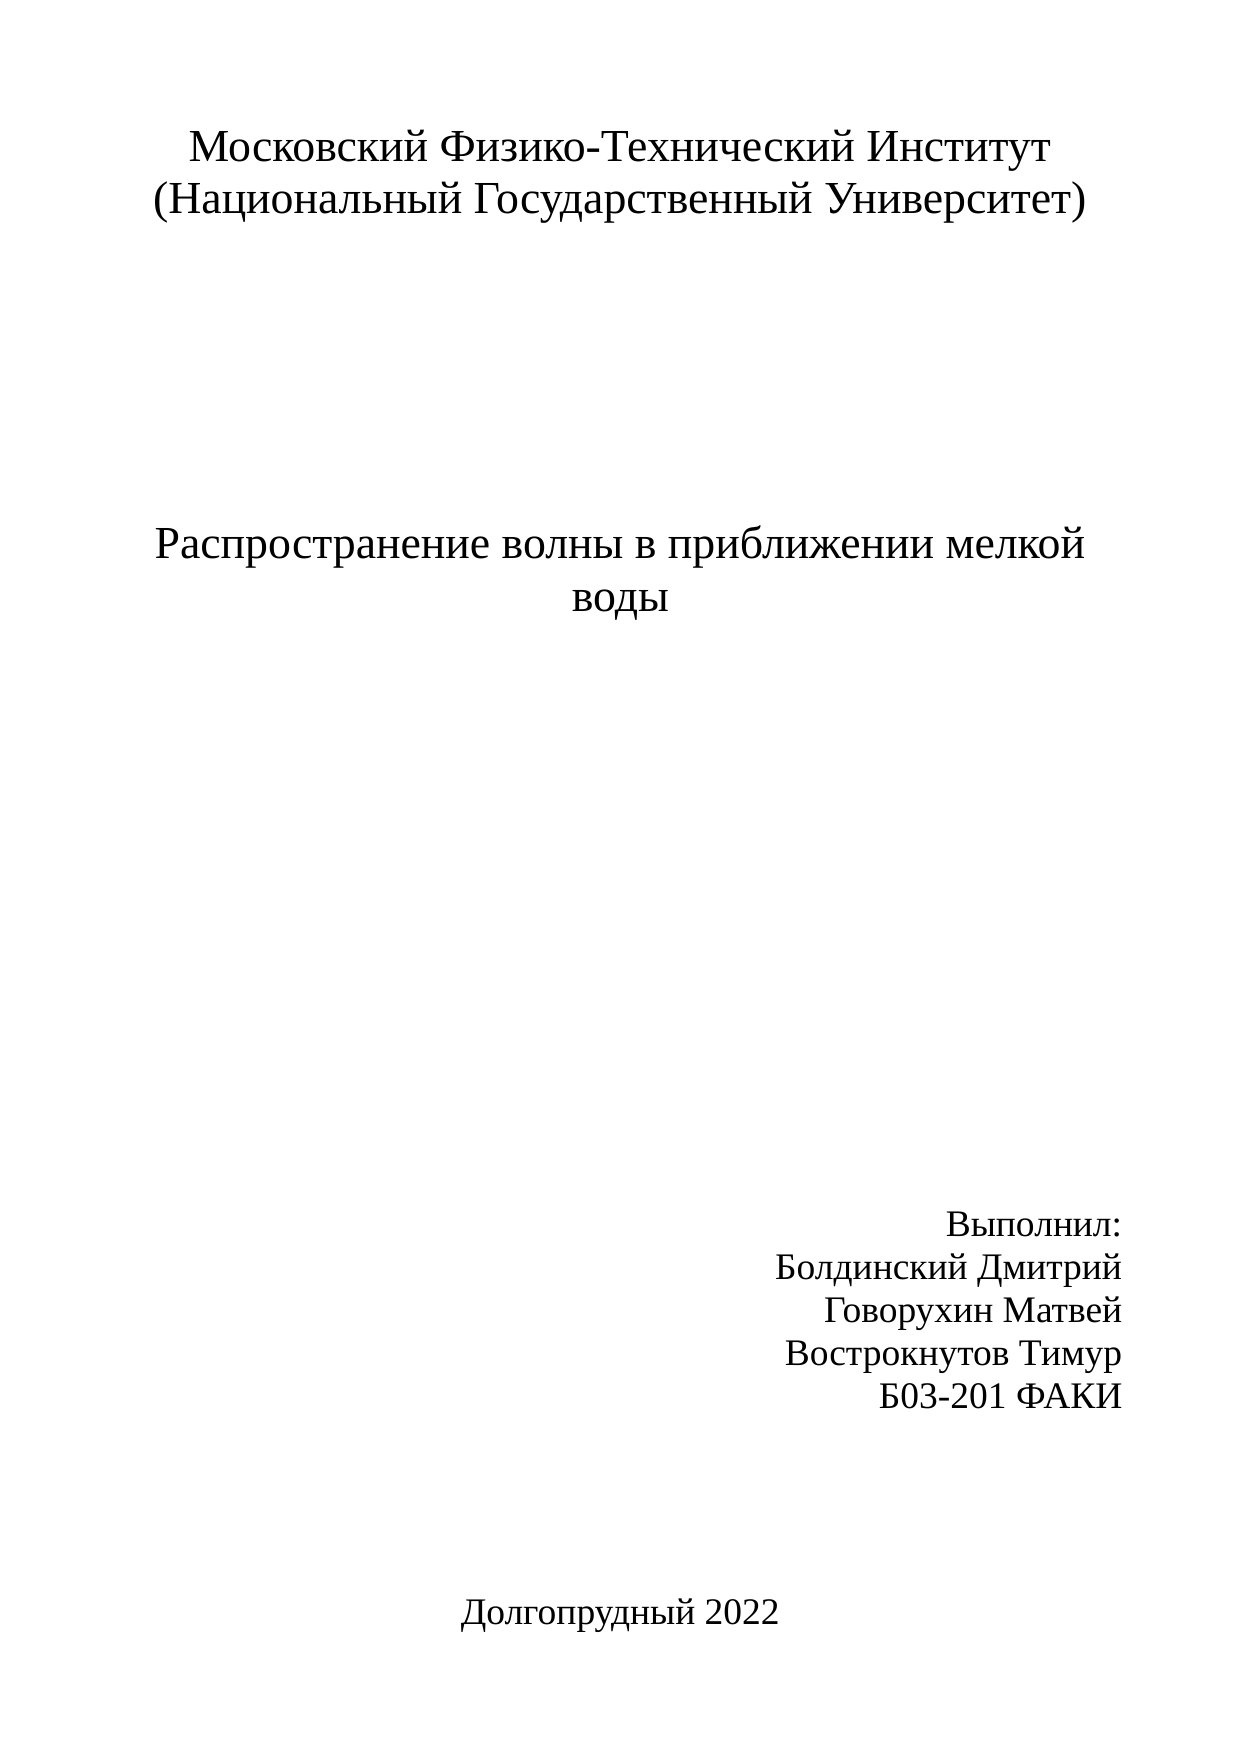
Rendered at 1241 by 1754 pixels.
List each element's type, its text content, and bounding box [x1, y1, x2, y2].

text Вострокнутов Тимур [118, 1330, 1122, 1373]
text Выполнил: [118, 1201, 1122, 1244]
text Б03-201 ФАКИ [118, 1373, 1122, 1417]
text Долгопрудный 2022 [118, 1589, 1122, 1632]
text Говорухин Матвей [118, 1287, 1122, 1330]
text Болдинский Дмитрий [118, 1244, 1122, 1287]
text Распространение волны в приближении мелкой воды [118, 516, 1122, 621]
text Московский Физико-Технический Институт (Национальный Государственный Университет) [118, 118, 1122, 223]
